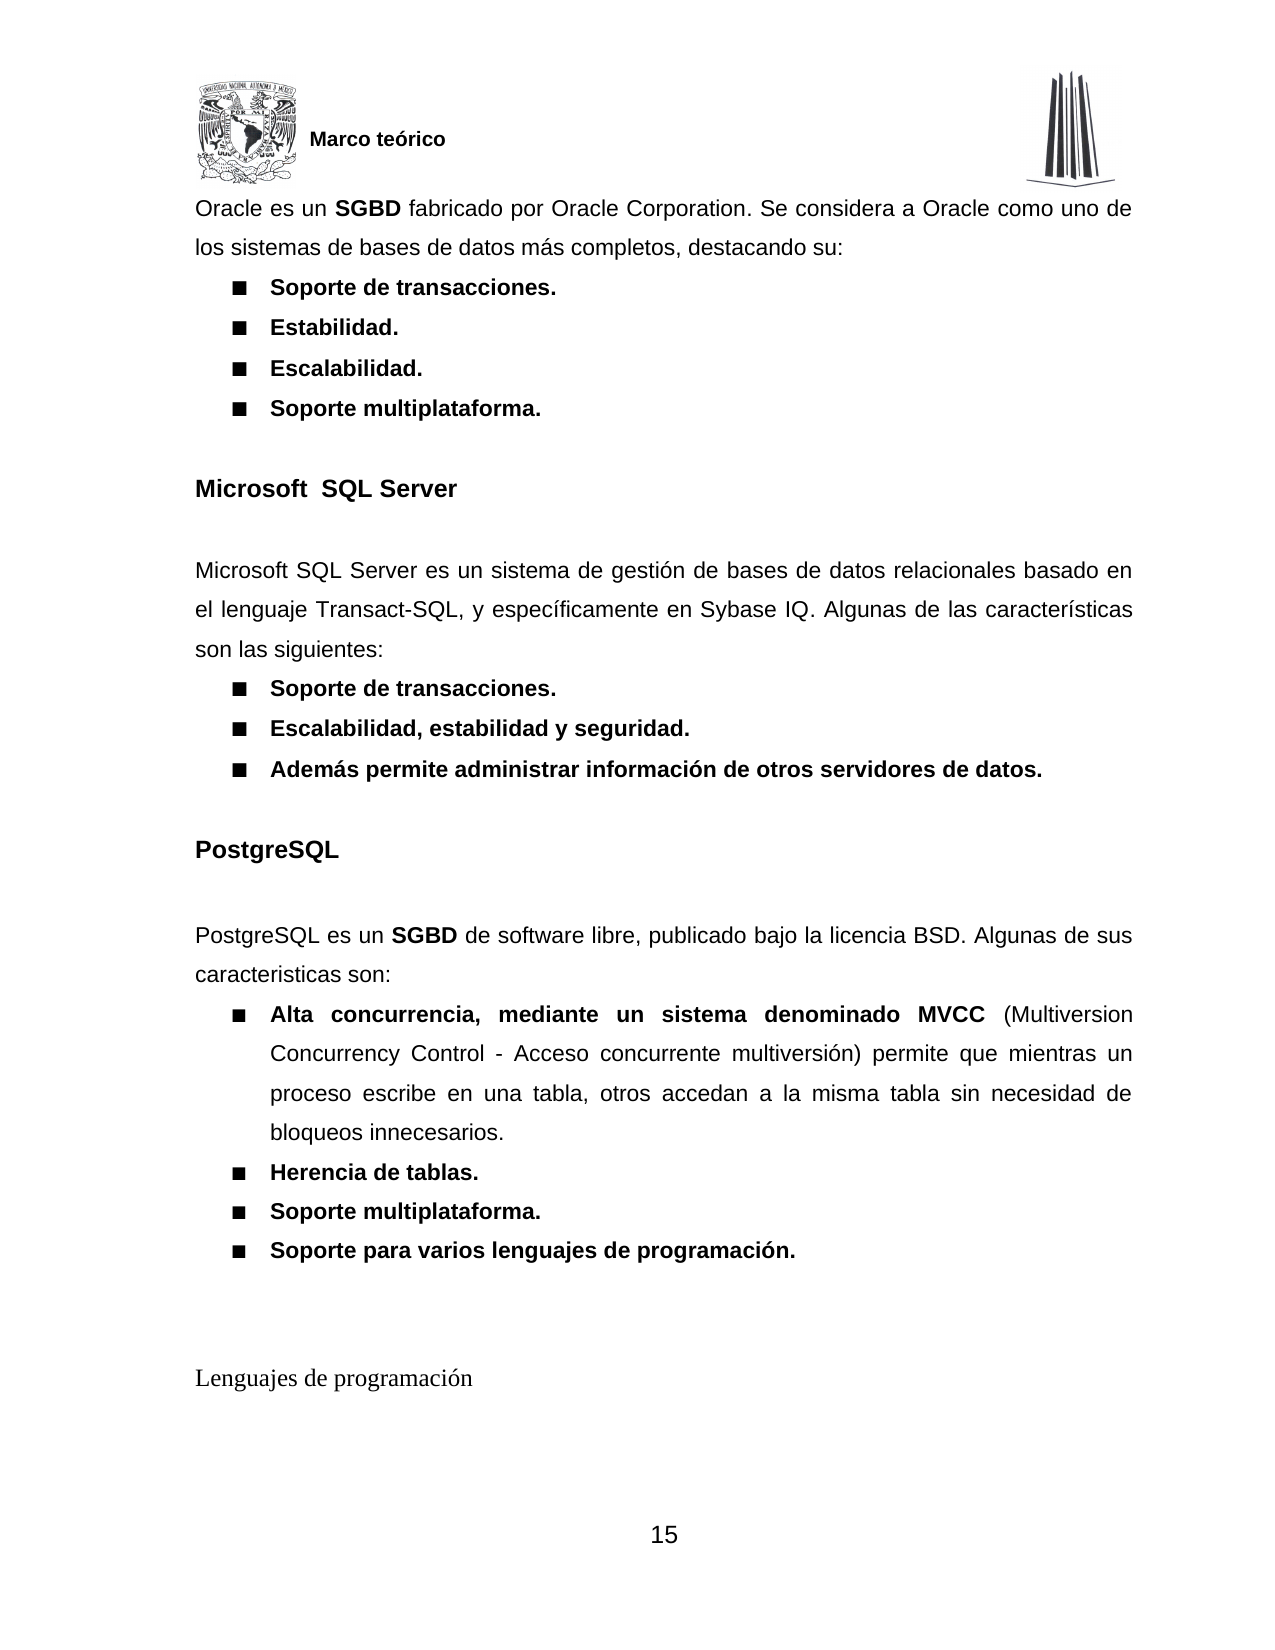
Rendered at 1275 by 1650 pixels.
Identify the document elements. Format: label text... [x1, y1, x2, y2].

text Oracle es un SGBD fabricado por Oracle Corporation. Se considera a Oracle como uno de los sistemas de bases de datos más completos, destacando su: [195, 195, 1133, 261]
picture [1020, 65, 1122, 193]
text Microsoft SQL Server es un sistema de gestión de bases de datos relacionales basado en el lenguaje Transact-SQL, y específicamente en Sybase IQ. Algunas de las características son las siguientes: [195, 557, 1133, 662]
list Escalabilidad. [232, 354, 1133, 381]
list Soporte multiplataforma. [232, 395, 1133, 422]
list Soporte de transacciones. [232, 274, 1133, 301]
list Herencia de tablas. [232, 1158, 1133, 1185]
list Alta concurrencia, mediante un sistema denominado MVCC (Multiversion Concurrency Control - Acceso concurrente multiversión) permite que mientras un proceso escribe en una tabla, otros accedan a la misma tabla sin necesidad de bloqueos innecesarios. [232, 1001, 1133, 1145]
text PostgreSQL [195, 835, 1133, 864]
text Microsoft SQL Server [195, 474, 1133, 503]
text PostgreSQL es un SGBD de software libre, publicado bajo la licencia BSD. Algunas de sus caracteristicas son: [195, 922, 1133, 987]
text Lenguajes de programación [195, 1363, 1133, 1392]
list Estabilidad. [232, 314, 1133, 341]
list Soporte multiplataforma. [232, 1198, 1133, 1224]
list Además permite administrar información de otros servidores de datos. [232, 756, 1133, 782]
list Soporte de transacciones. [232, 675, 1133, 702]
list Escalabilidad, estabilidad y seguridad. [232, 715, 1133, 742]
list Soporte para varios lenguajes de programación. [232, 1237, 1133, 1264]
